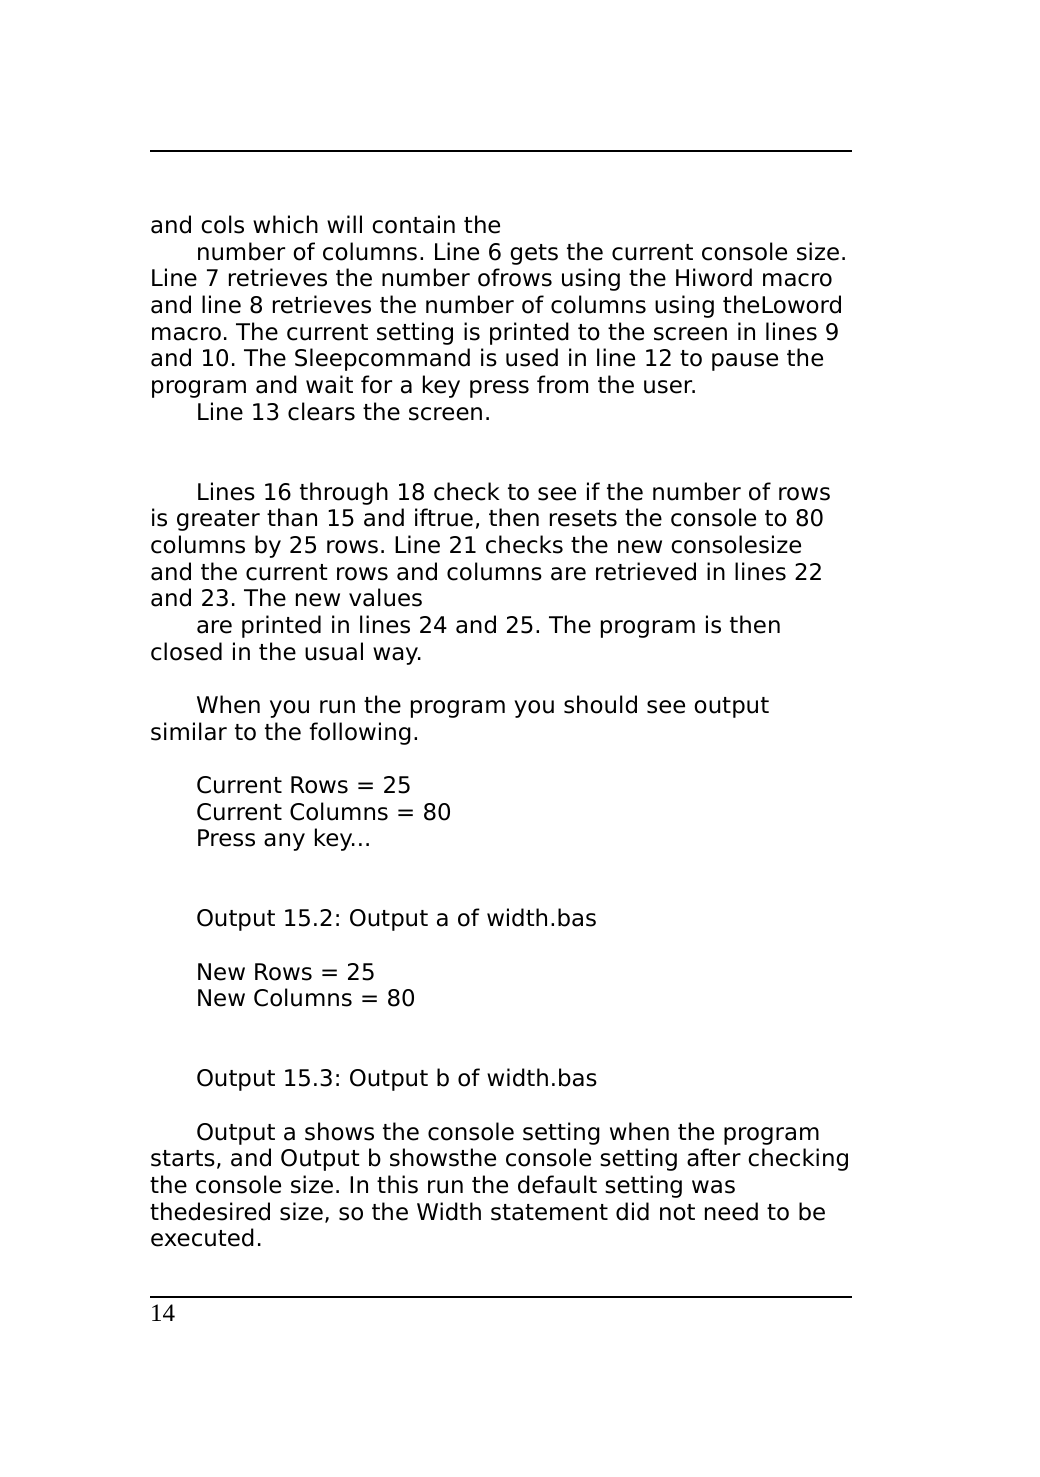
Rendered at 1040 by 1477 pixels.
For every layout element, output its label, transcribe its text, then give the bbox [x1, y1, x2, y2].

text Output 15.3: Output b of width.bas [150, 1065, 852, 1092]
text number of columns. Line 6 gets the current console size. Line 7 retrieves the number ofrows using the Hiword macro and line 8 retrieves the number of columns using theLoword macro. The current setting is printed to the screen in lines 9 and 10. The Sleepcommand is used in line 12 to pause the program and wait for a key press from the user. [150, 239, 852, 399]
text Line 13 clears the screen. [150, 399, 852, 425]
text Output a shows the console setting when the program starts, and Output b showsthe console setting after checking the console size. In this run the default setting was thedesired size, so the Width statement did not need to be executed. [150, 1119, 852, 1252]
text When you run the program you should see output similar to the following. [150, 692, 852, 745]
text Lines 16 through 18 check to see if the number of rows is greater than 15 and iftrue, then resets the console to 80 columns by 25 rows. Line 21 checks the new consolesize and the current rows and columns are retrieved in lines 22 and 23. The new values [150, 479, 852, 612]
text are printed in lines 24 and 25. The program is then closed in the usual way. [150, 612, 852, 665]
text Output 15.2: Output a of width.bas [150, 905, 852, 932]
text Current Columns = 80 [150, 799, 852, 825]
text New Columns = 80 [150, 985, 852, 1012]
text Current Rows = 25 [150, 772, 852, 799]
text Press any key... [150, 825, 852, 852]
text and cols which will contain the [150, 212, 852, 239]
text New Rows = 25 [150, 959, 852, 985]
